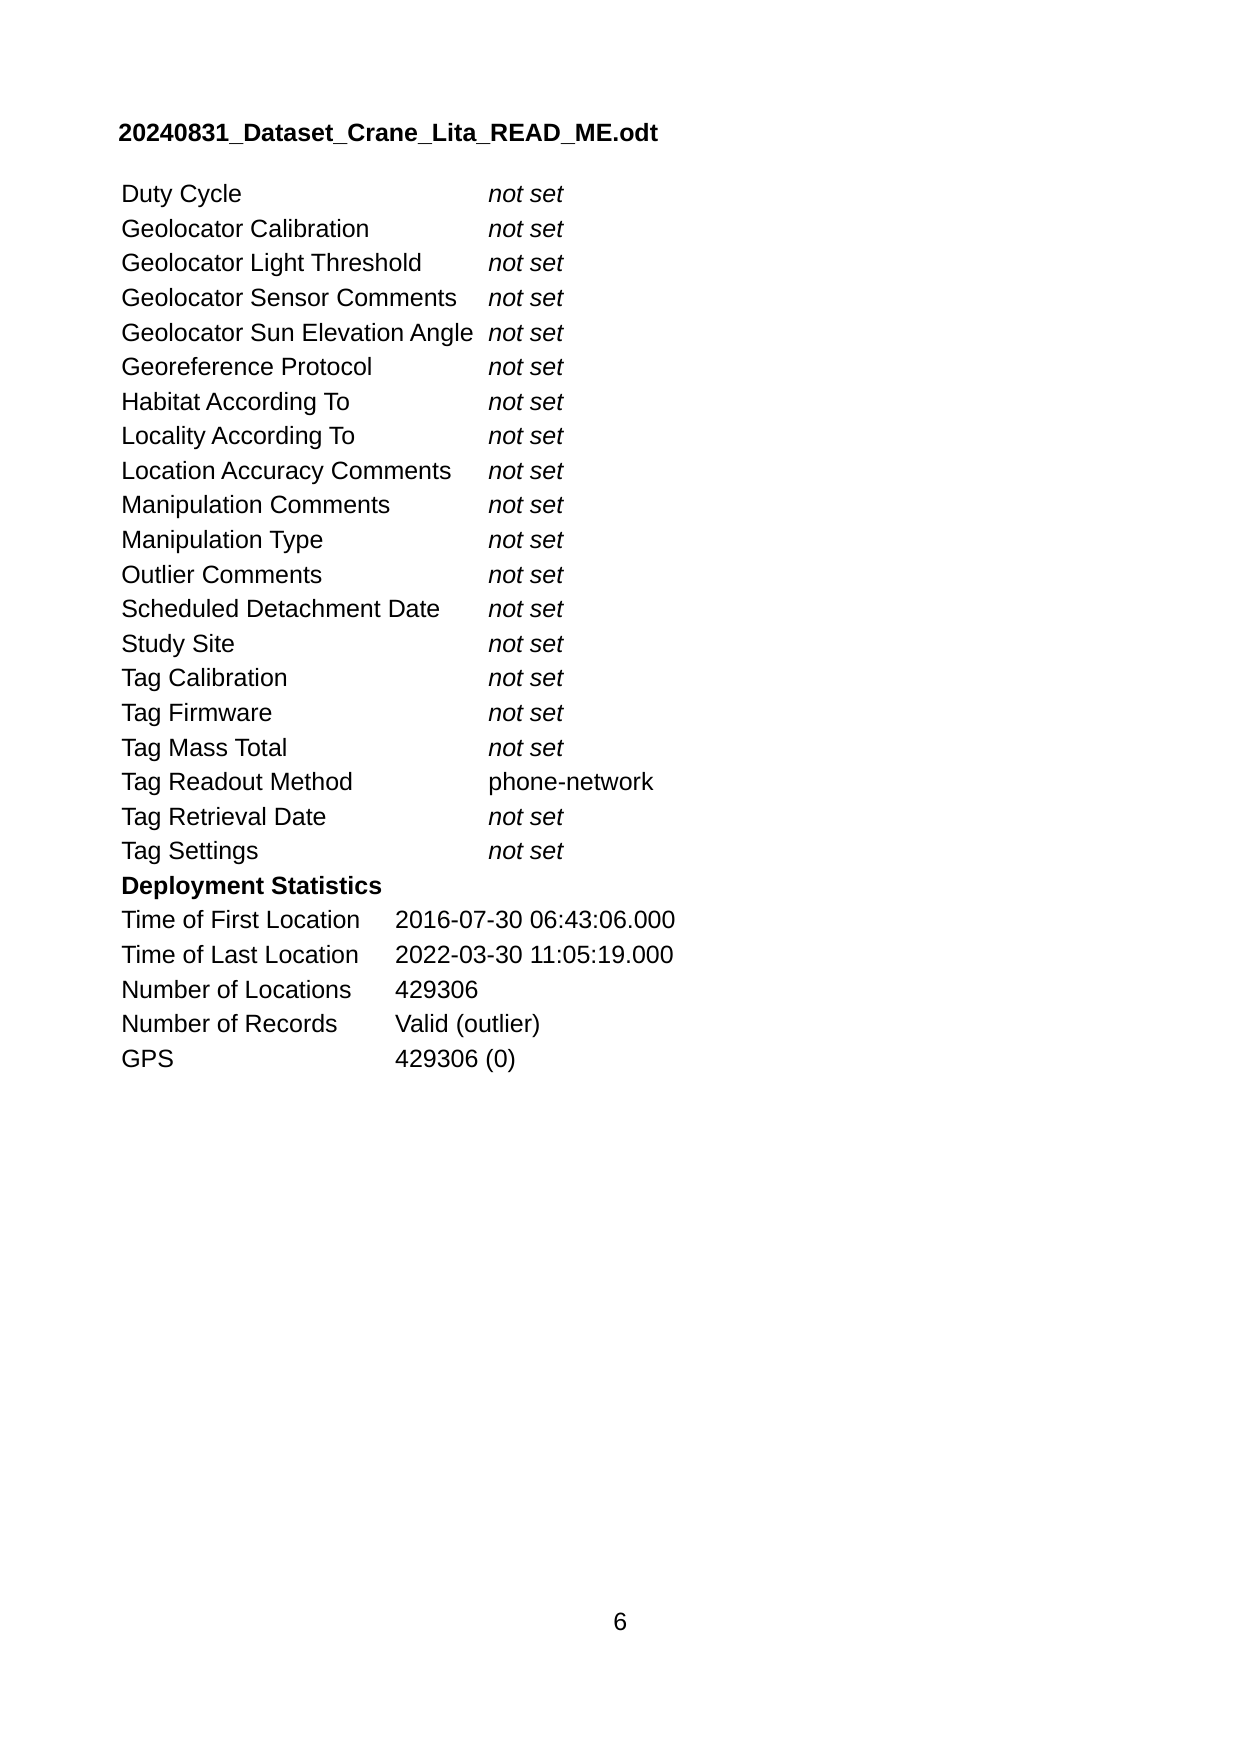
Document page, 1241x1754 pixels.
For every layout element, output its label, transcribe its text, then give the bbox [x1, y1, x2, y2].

table_cell Tag Settings [118, 834, 485, 868]
table_cell Scheduled Detachment Date [118, 591, 485, 626]
table_cell Geolocator Light Threshold [118, 246, 485, 280]
table_header [392, 868, 688, 903]
table_cell not set [485, 176, 782, 211]
table_cell 429306 [392, 972, 688, 1006]
table_cell Tag Firmware [118, 695, 485, 730]
table_cell Location Accuracy Comments [118, 453, 485, 488]
table_cell not set [485, 626, 782, 661]
table_cell not set [485, 557, 782, 591]
table_cell not set [485, 419, 782, 453]
table_cell Habitat According To [118, 384, 485, 418]
table_cell not set [485, 488, 782, 522]
table_cell Geolocator Sun Elevation Angle [118, 315, 485, 349]
table_cell Geolocator Calibration [118, 211, 485, 246]
table_cell Time of First Location [118, 903, 392, 937]
table_cell Number of Locations [118, 972, 392, 1006]
table_cell not set [485, 211, 782, 246]
table_cell not set [485, 246, 782, 280]
table_cell not set [485, 349, 782, 384]
table_cell Tag Mass Total [118, 730, 485, 764]
table_cell Georeference Protocol [118, 349, 485, 384]
table_cell Manipulation Comments [118, 488, 485, 522]
table_cell Tag Retrieval Date [118, 799, 485, 833]
table_cell Duty Cycle [118, 176, 485, 211]
table_cell 2022-03-30 11:05:19.000 [392, 937, 688, 972]
table_cell [118, 1076, 788, 1081]
table_cell Locality According To [118, 419, 485, 453]
table_cell Number of Records [118, 1006, 392, 1041]
table_cell GPS [118, 1041, 392, 1076]
table_header [118, 176, 785, 1076]
table_cell not set [485, 280, 782, 315]
table_cell not set [485, 730, 782, 764]
table_cell Tag Calibration [118, 661, 485, 695]
table_cell not set [485, 522, 782, 557]
table_cell not set [485, 834, 782, 868]
table_cell Time of Last Location [118, 937, 392, 972]
table_cell not set [485, 661, 782, 695]
table_cell 429306 (0) [392, 1041, 688, 1076]
table_cell not set [485, 384, 782, 418]
table_cell not set [485, 591, 782, 626]
table_cell not set [485, 695, 782, 730]
table_cell Tag Readout Method [118, 764, 485, 799]
table_cell Outlier Comments [118, 557, 485, 591]
table_cell not set [485, 799, 782, 833]
table_cell phone-network [485, 764, 782, 799]
table_header Deployment Statistics [118, 868, 392, 903]
table_cell Manipulation Type [118, 522, 485, 557]
table_cell Study Site [118, 626, 485, 661]
table_cell 2016-07-30 06:43:06.000 [392, 903, 688, 937]
table_cell not set [485, 453, 782, 488]
table_cell Valid (outlier) [392, 1006, 688, 1041]
table_cell Geolocator Sensor Comments [118, 280, 485, 315]
table_cell not set [485, 315, 782, 349]
